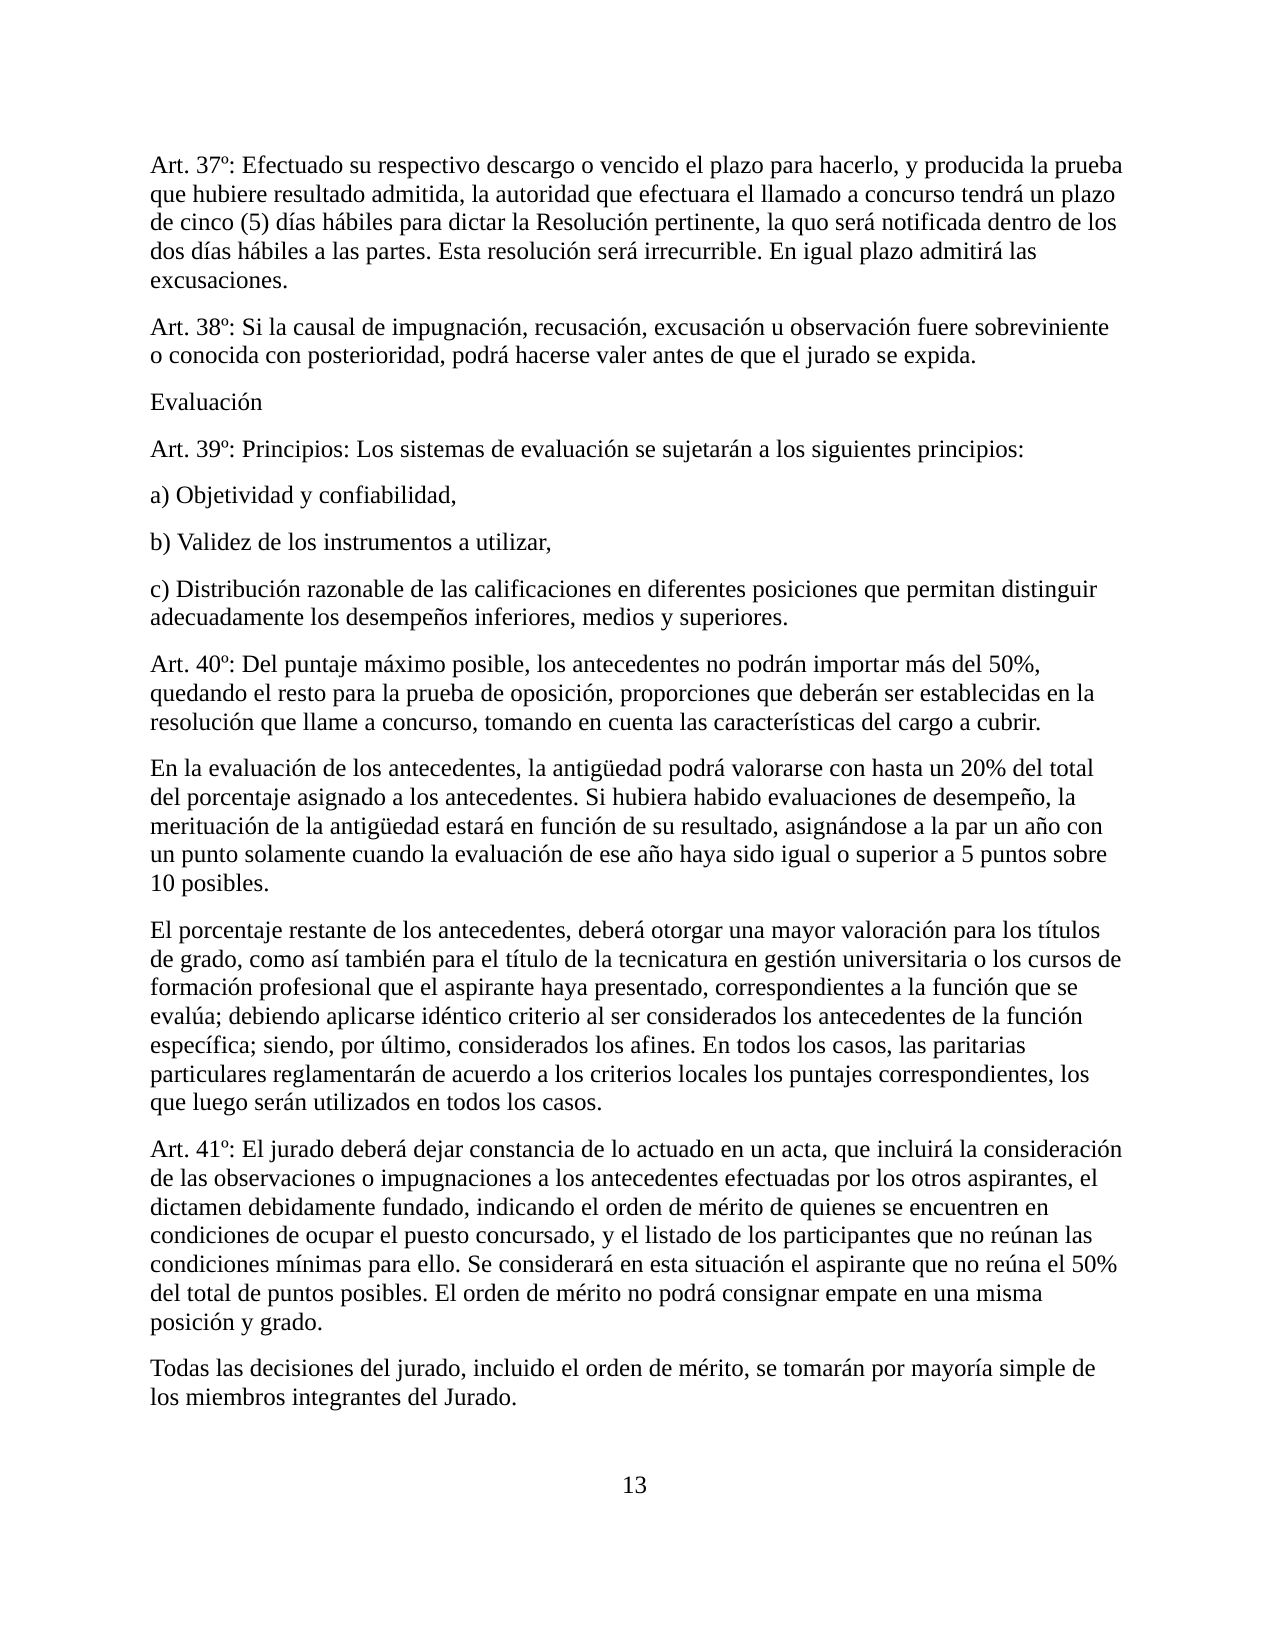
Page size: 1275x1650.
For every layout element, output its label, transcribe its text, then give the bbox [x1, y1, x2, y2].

text Art. 38º: Si la causal de impugnación, recusación, excusación u observación fuere sobreviniente o conocida con posterioridad, podrá hacerse valer antes de que el jurado se expida. [150, 312, 1125, 369]
text El porcentaje restante de los antecedentes, deberá otorgar una mayor valoración para los títulos de grado, como así también para el título de la tecnicatura en gestión universitaria o los cursos de formación profesional que el aspirante haya presentado, correspondientes a la función que se evalúa; debiendo aplicarse idéntico criterio al ser considerados los antecedentes de la función específica; siendo, por último, considerados los afines. En todos los casos, las paritarias particulares reglamentarán de acuerdo a los criterios locales los puntajes correspondientes, los que luego serán utilizados en todos los casos. [150, 915, 1125, 1116]
text Art. 37º: Efectuado su respectivo descargo o vencido el plazo para hacerlo, y producida la prueba que hubiere resultado admitida, la autoridad que efectuara el llamado a concurso tendrá un plazo de cinco (5) días hábiles para dictar la Resolución pertinente, la quo será notificada dentro de los dos días hábiles a las partes. Esta resolución será irrecurrible. En igual plazo admitirá las excusaciones. [150, 150, 1125, 294]
text a) Objetividad y confiabilidad, [150, 480, 1125, 509]
text Art. 40º: Del puntaje máximo posible, los antecedentes no podrán importar más del 50%, quedando el resto para la prueba de oposición, proporciones que deberán ser establecidas en la resolución que llame a concurso, tomando en cuenta las características del cargo a cubrir. [150, 649, 1125, 735]
text Art. 41º: El jurado deberá dejar constancia de lo actuado en un acta, que incluirá la consideración de las observaciones o impugnaciones a los antecedentes efectuadas por los otros aspirantes, el dictamen debidamente fundado, indicando el orden de mérito de quienes se encuentren en condiciones de ocupar el puesto concursado, y el listado de los participantes que no reúnan las condiciones mínimas para ello. Se considerará en esta situación el aspirante que no reúna el 50% del total de puntos posibles. El orden de mérito no podrá consignar empate en una misma posición y grado. [150, 1134, 1125, 1335]
text En la evaluación de los antecedentes, la antigüedad podrá valorarse con hasta un 20% del total del porcentaje asignado a los antecedentes. Si hubiera habido evaluaciones de desempeño, la merituación de la antigüedad estará en función de su resultado, asignándose a la par un año con un punto solamente cuando la evaluación de ese año haya sido igual o superior a 5 puntos sobre 10 posibles. [150, 753, 1125, 897]
text c) Distribución razonable de las calificaciones en diferentes posiciones que permitan distinguir adecuadamente los desempeños inferiores, medios y superiores. [150, 574, 1125, 631]
text Evaluación [150, 387, 1125, 416]
text Art. 39º: Principios: Los sistemas de evaluación se sujetarán a los siguientes principios: [150, 434, 1125, 462]
text Todas las decisiones del jurado, incluido el orden de mérito, se tomarán por mayoría simple de los miembros integrantes del Jurado. [150, 1353, 1125, 1411]
text b) Validez de los instrumentos a utilizar, [150, 527, 1125, 556]
